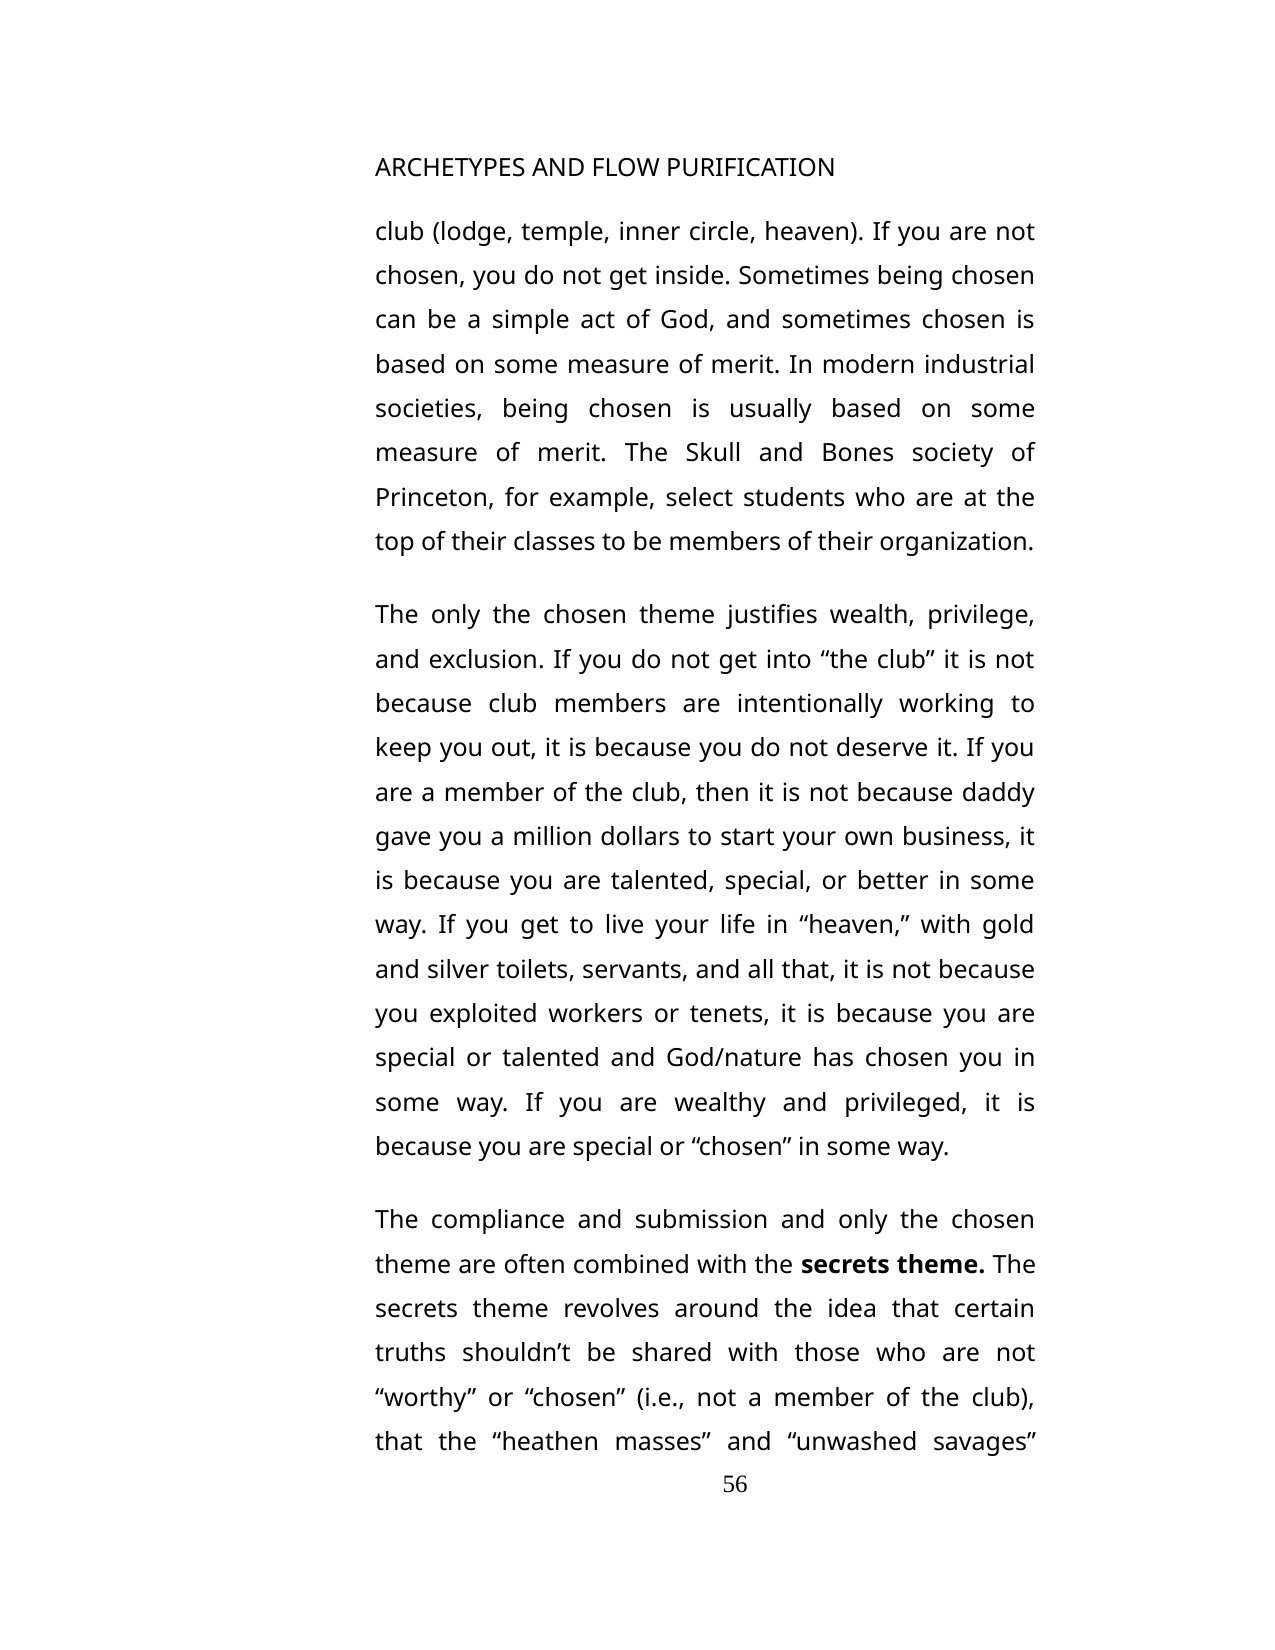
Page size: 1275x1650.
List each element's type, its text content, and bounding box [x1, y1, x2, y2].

text The only the chosen theme justifies wealth, privilege, and exclusion. If you do not get into “the club” it is not because club members are intentionally working to keep you out, it is because you do not deserve it. If you are a member of the club, then it is not because daddy gave you a million dollars to start your own business, it is because you are talented, special, or better in some way. If you get to live your life in “heaven,” with gold and silver toilets, servants, and all that, it is not because you exploited workers or tenets, it is because you are special or talented and God/nature has chosen you in some way. If you are wealthy and privileged, it is because you are special or “chosen” in some way. [375, 597, 1036, 1162]
text club (lodge, temple, inner circle, heaven). If you are not chosen, you do not get inside. Sometimes being chosen can be a simple act of God, and sometimes chosen is based on some measure of merit. In modern industrial societies, being chosen is usually based on some measure of merit. The Skull and Bones society of Princeton, for example, select students who are at the top of their classes to be members of their organization. [375, 213, 1036, 557]
text The compliance and submission and only the chosen theme are often combined with the secrets theme. The secrets theme revolves around the idea that certain truths shouldn’t be shared with those who are not “worthy” or “chosen” (i.e., not a member of the club), that the “heathen masses” and “unwashed savages” [375, 1202, 1036, 1458]
